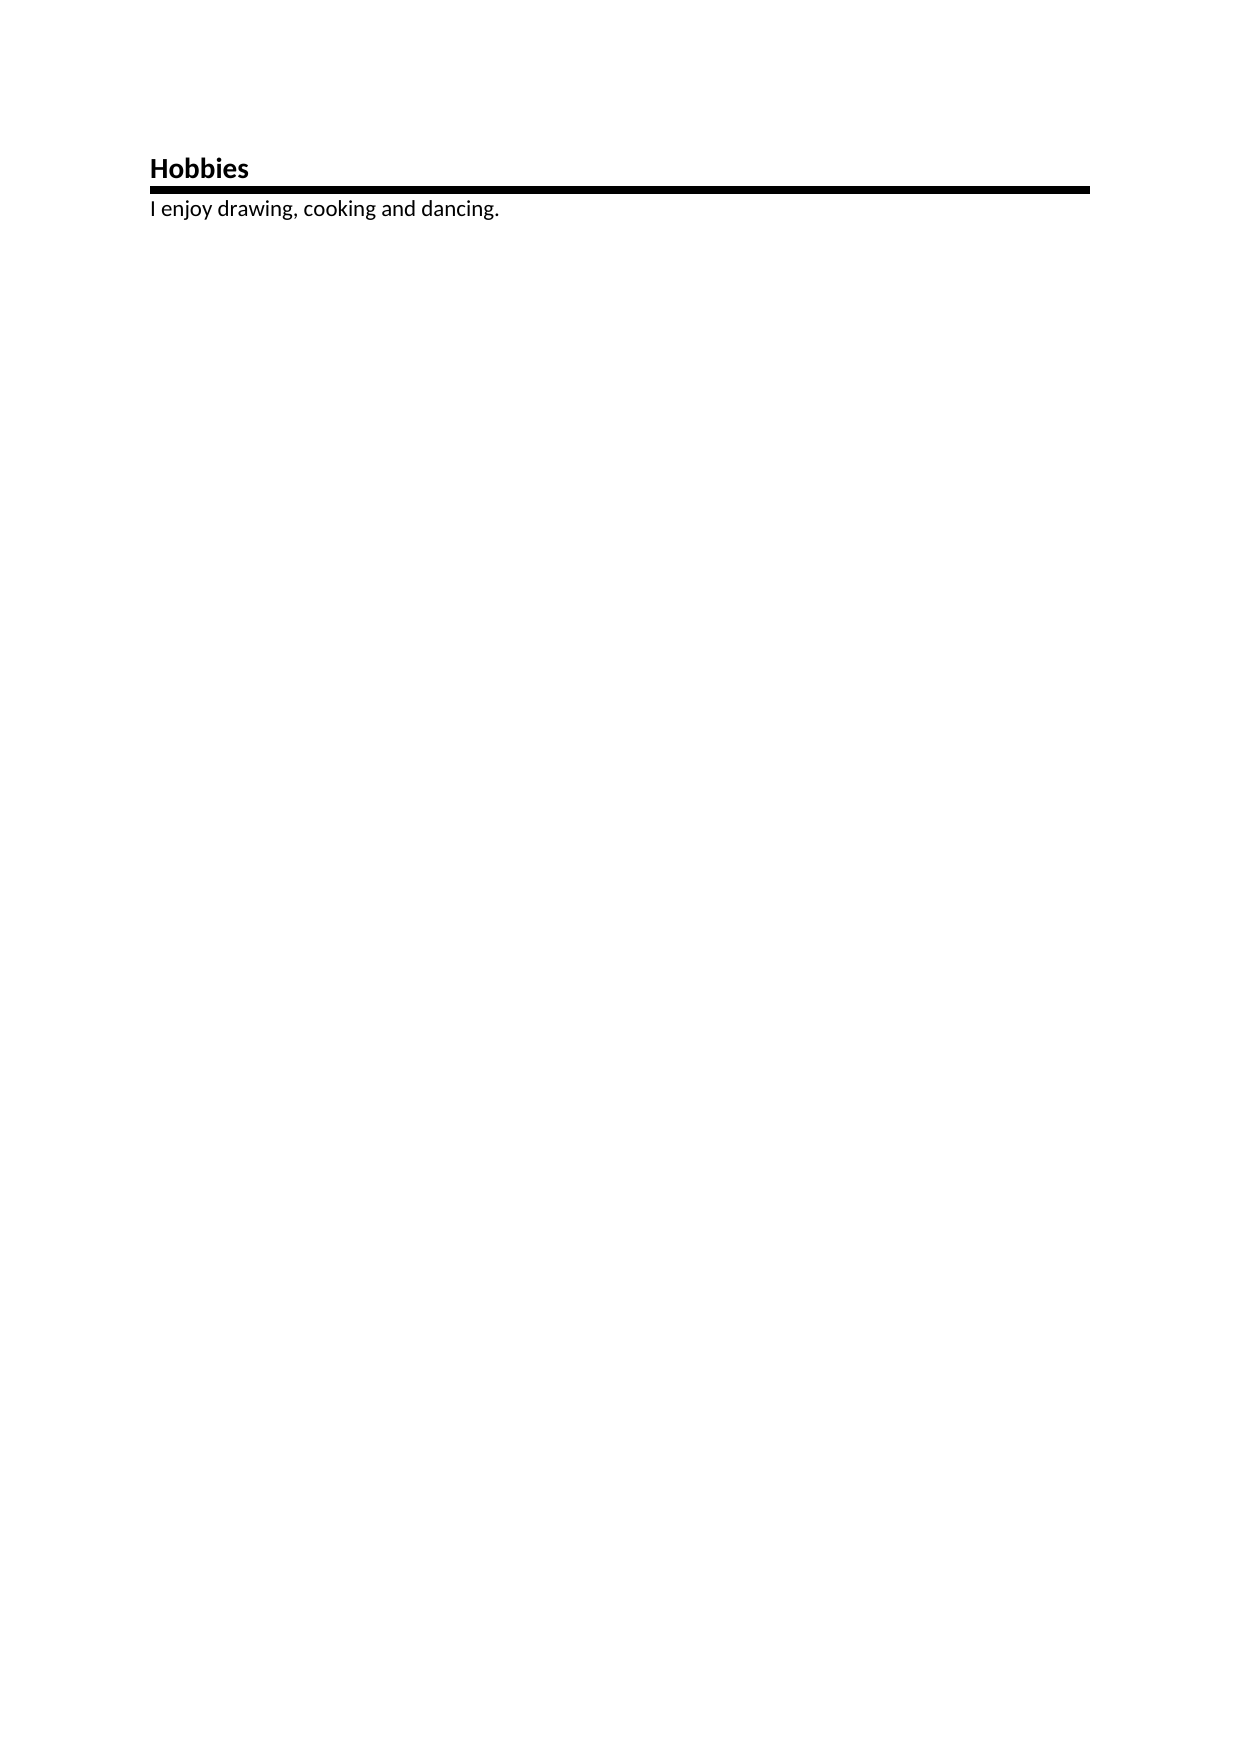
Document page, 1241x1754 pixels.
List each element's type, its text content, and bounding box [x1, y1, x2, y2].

text Hobbies [150, 150, 1090, 186]
text I enjoy drawing, cooking and dancing. [150, 194, 1090, 222]
